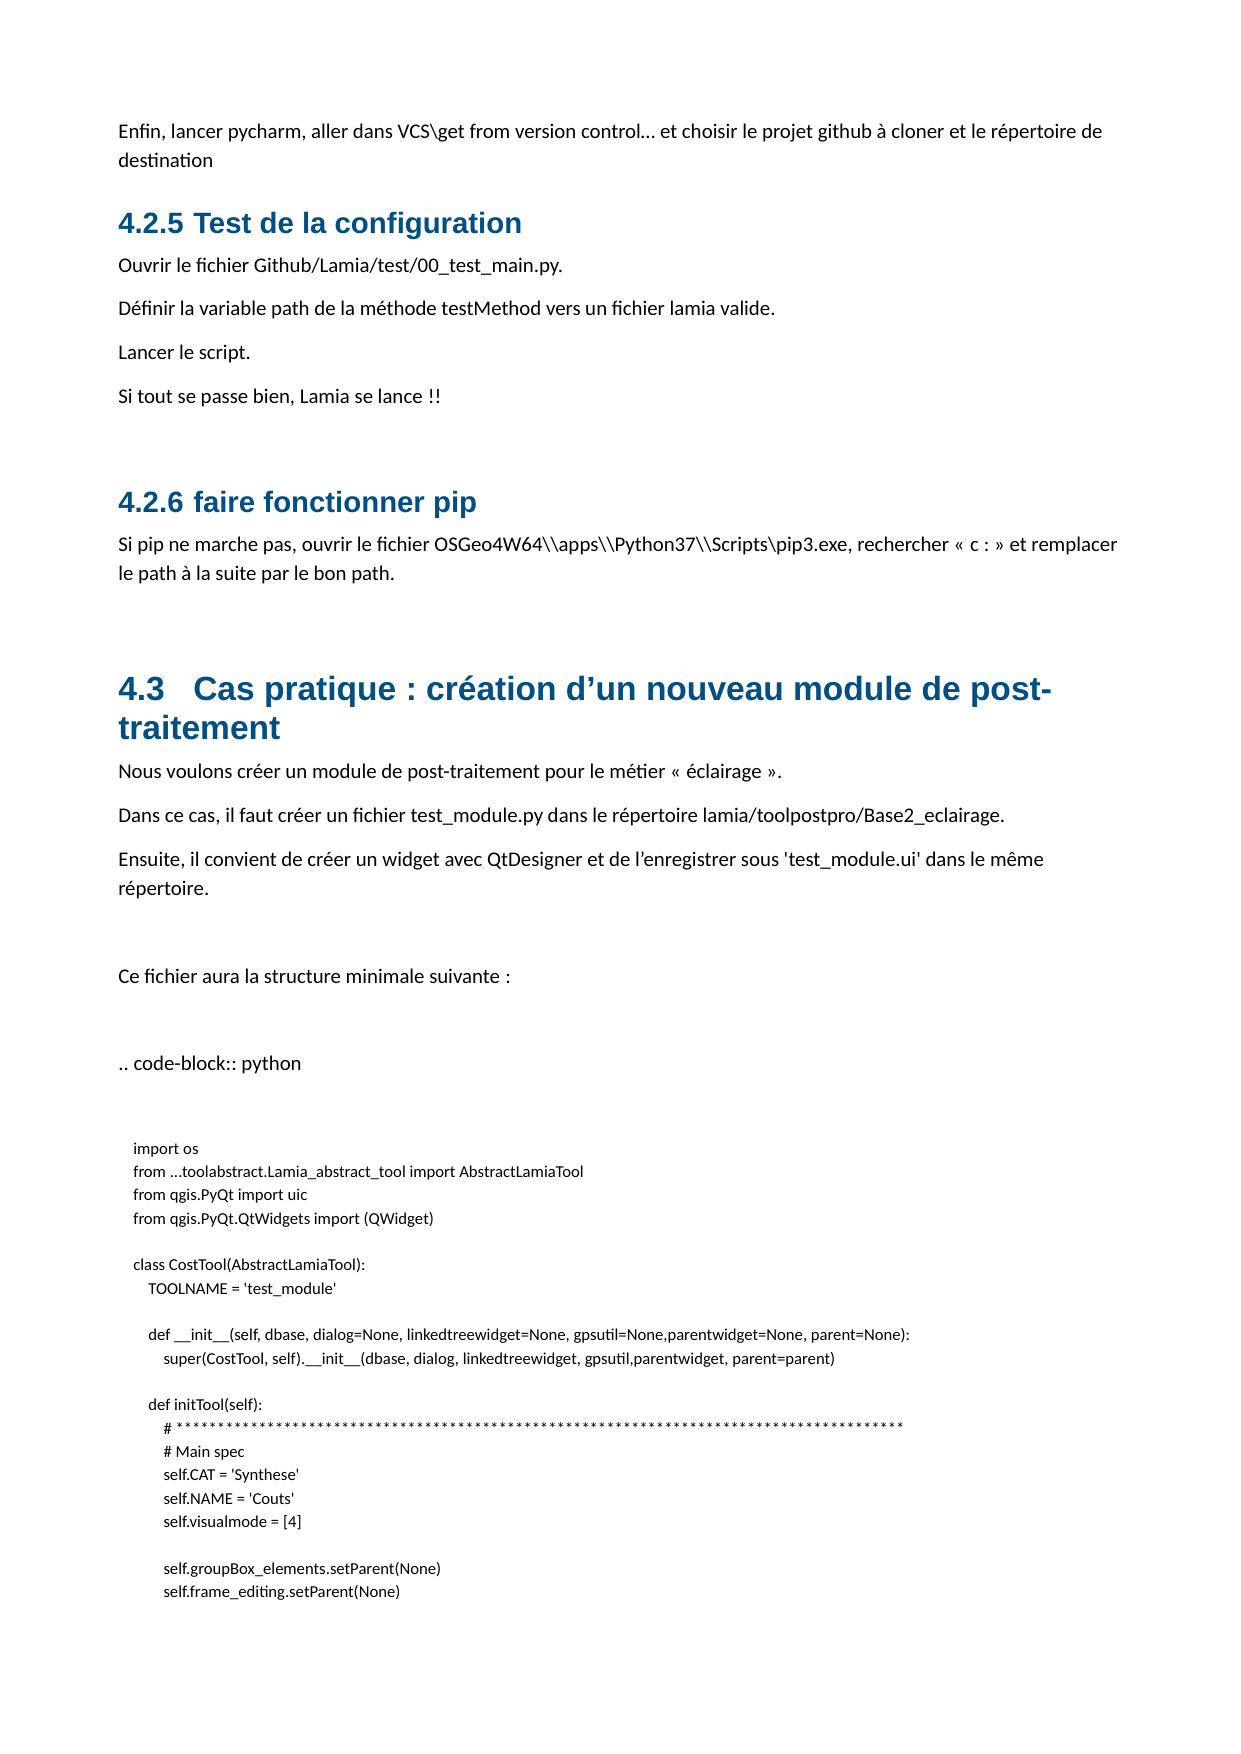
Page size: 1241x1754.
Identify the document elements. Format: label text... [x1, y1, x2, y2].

text Nous voulons créer un module de post-traitement pour le métier « éclairage ». [118, 759, 1122, 784]
text Définir la variable path de la méthode testMethod vers un fichier lamia valide. [118, 296, 1122, 321]
text .. code-block:: python [118, 1050, 1122, 1076]
text super(CostTool, self).__init__(dbase, dialog, linkedtreewidget, gpsutil,parentwidget, parent=parent) [118, 1348, 1122, 1368]
subtitle Cas pratique : création d’un nouveau module de post-traitement [118, 669, 1122, 746]
text self.CAT = 'Synthese' [118, 1464, 1122, 1485]
text Si pip ne marche pas, ouvrir le fichier OSGeo4W64\\apps\\Python37\\Scripts\pip3.exe, rechercher « c : » et remplacer le path à la suite par le bon path. [118, 531, 1122, 586]
text from qgis.PyQt import uic [118, 1184, 1122, 1205]
text # Main spec [118, 1441, 1122, 1462]
text self.visualmode = [4] [118, 1511, 1122, 1532]
text Ce fichier aura la structure minimale suivante : [118, 963, 1122, 988]
text # **************************************************************************************** [118, 1418, 1122, 1438]
text def initTool(self): [118, 1394, 1122, 1415]
text Lancer le script. [118, 339, 1122, 365]
text TOOLNAME = 'test_module' [118, 1278, 1122, 1298]
text self.NAME = 'Couts' [118, 1488, 1122, 1508]
text from qgis.PyQt.QtWidgets import (QWidget) [118, 1208, 1122, 1228]
text def __init__(self, dbase, dialog=None, linkedtreewidget=None, gpsutil=None,parentwidget=None, parent=None): [118, 1324, 1122, 1345]
text Si tout se passe bien, Lamia se lance !! [118, 383, 1122, 408]
subtitle Test de la configuration [118, 206, 1122, 239]
text self.frame_editing.setParent(None) [118, 1581, 1122, 1602]
text self.groupBox_elements.setParent(None) [118, 1558, 1122, 1578]
text Ensuite, il convient de créer un widget avec QtDesigner et de l’enregistrer sous 'test_module.ui' dans le même répertoire. [118, 846, 1122, 901]
subtitle faire fonctionner pip [118, 485, 1122, 519]
text from ...toolabstract.Lamia_abstract_tool import AbstractLamiaTool [118, 1161, 1122, 1182]
text Dans ce cas, il faut créer un fichier test_module.py dans le répertoire lamia/toolpostpro/Base2_eclairage. [118, 802, 1122, 828]
text class CostTool(AbstractLamiaTool): [118, 1254, 1122, 1275]
text Ouvrir le fichier Github/Lamia/test/00_test_main.py. [118, 252, 1122, 277]
text import os [118, 1138, 1122, 1158]
text Enfin, lancer pycharm, aller dans VCS\get from version control… et choisir le projet github à cloner et le répertoire de destination [118, 118, 1122, 173]
